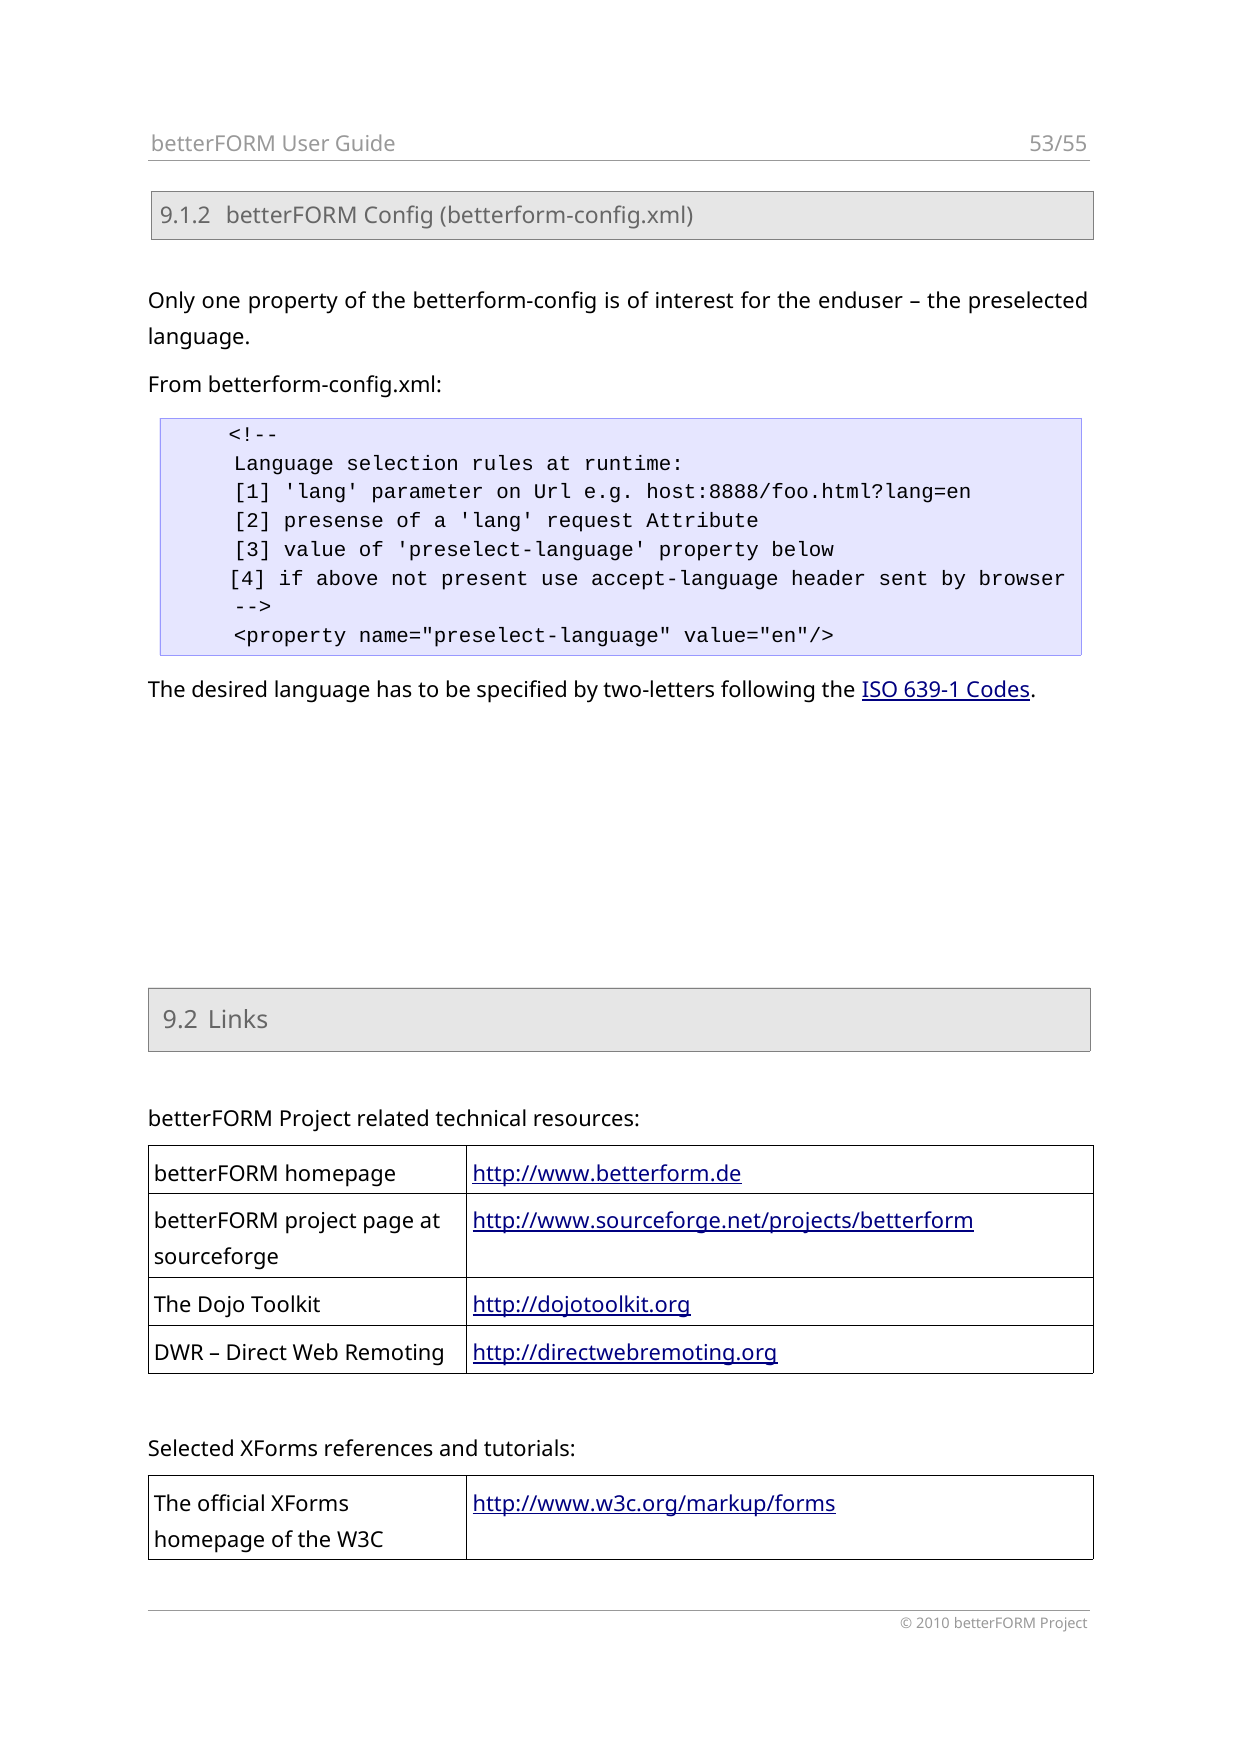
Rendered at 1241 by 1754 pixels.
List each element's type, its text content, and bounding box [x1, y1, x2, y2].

table_header http://www.w3c.org/markup/forms [467, 1476, 1093, 1559]
text From betterform-config.xml: [148, 369, 1090, 399]
text <!-- Language selection rules at runtime: [1] 'lang' parameter on Url e.g. host:8888/foo.html?lang=en [2] presense of a 'lang' request Attribute [3] value of 'preselect-language' property below [4] if above not present use accept-language header sent by browser --> <property name="preselect-language" value="en"/> [161, 419, 1081, 655]
table_cell betterFORM project page at sourceforge [149, 1194, 466, 1277]
table_cell DWR – Direct Web Remoting [149, 1326, 466, 1373]
subtitle betterFORM Config (betterform-config.xml) [152, 192, 1093, 239]
table_cell http://www.sourceforge.net/projects/betterform [467, 1194, 1093, 1277]
table_cell http://dojotoolkit.org [467, 1278, 1093, 1325]
table_cell The Dojo Toolkit [149, 1278, 466, 1325]
subtitle Links [149, 989, 1090, 1051]
table_cell http://directwebremoting.org [467, 1326, 1093, 1373]
text Only one property of the betterform-config is of interest for the enduser – the preselected language. [148, 285, 1090, 351]
table_header betterFORM homepage [149, 1146, 466, 1193]
text The desired language has to be specified by two-letters following the ISO 639-1 Codes. [148, 674, 1090, 704]
table_header The official XForms homepage of the W3C [149, 1476, 466, 1559]
text betterFORM Project related technical resources: [148, 1103, 1090, 1133]
text Selected XForms references and tutorials: [148, 1433, 1093, 1463]
table_header http://www.betterform.de [467, 1146, 1093, 1193]
